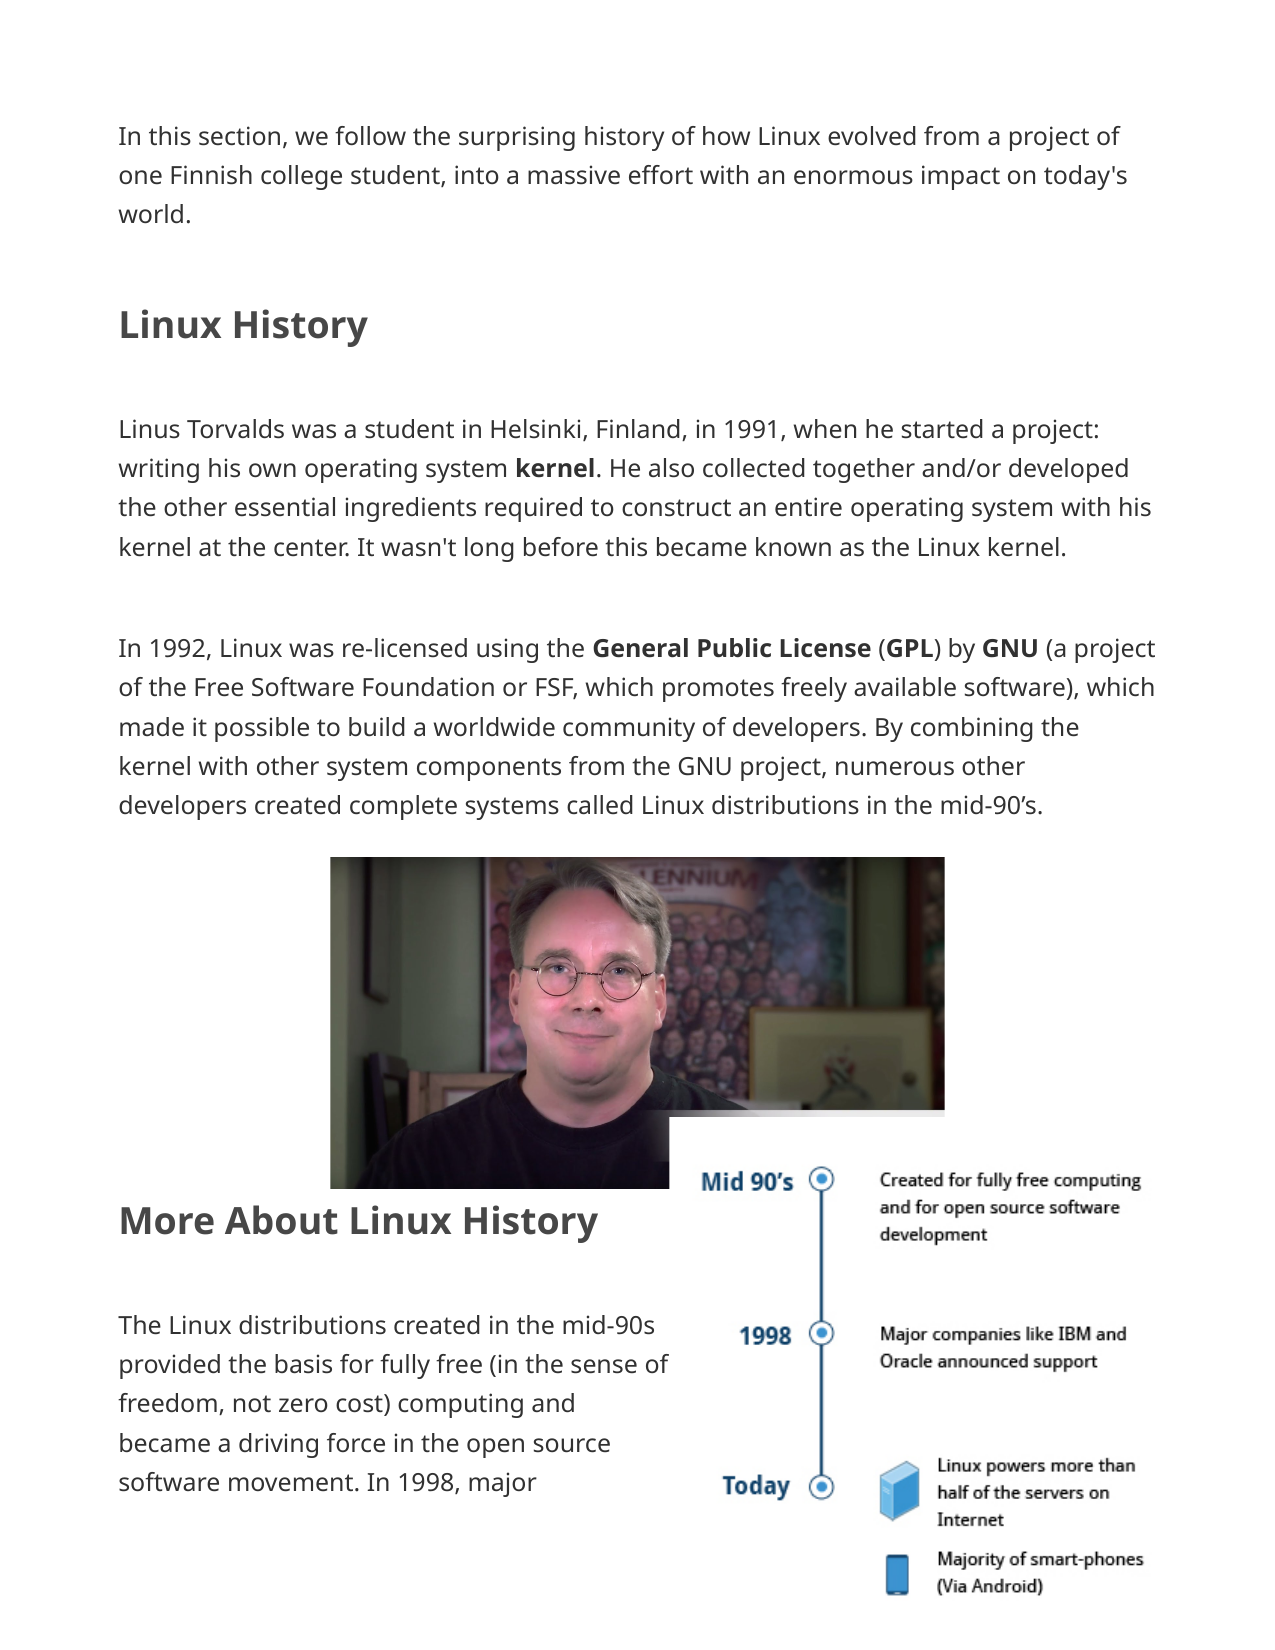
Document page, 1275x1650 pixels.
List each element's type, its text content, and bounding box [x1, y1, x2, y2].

text The Linux distributions created in the mid-90s provided the basis for fully free (in the sense of freedom, not zero cost) computing and became a driving force in the open source software movement. In 1998, major [118, 1308, 669, 1498]
text In this section, we follow the surprising history of how Linux evolved from a project of one Finnish college student, into a massive effort with an enormous impact on today's world. [118, 118, 1157, 231]
picture [330, 857, 1194, 1650]
text Linus Torvalds was a student in Helsinki, Finland, in 1991, when he started a project: writing his own operating system kernel. He also collected together and/or developed the other essential ingredients required to construct an entire operating system with his kernel at the center. It wasn't long before this became known as the Linux kernel. [118, 412, 1157, 563]
subtitle Linux History [118, 298, 1157, 349]
subtitle More About Linux History [118, 1194, 669, 1245]
text In 1992, Linux was re-licensed using the General Public License (GPL) by GNU (a project of the Free Software Foundation or FSF, which promotes freely available software), which made it possible to build a worldwide community of developers. By combining the kernel with other system components from the GNU project, numerous other developers created complete systems called Linux distributions in the mid-90’s. [118, 631, 1157, 822]
